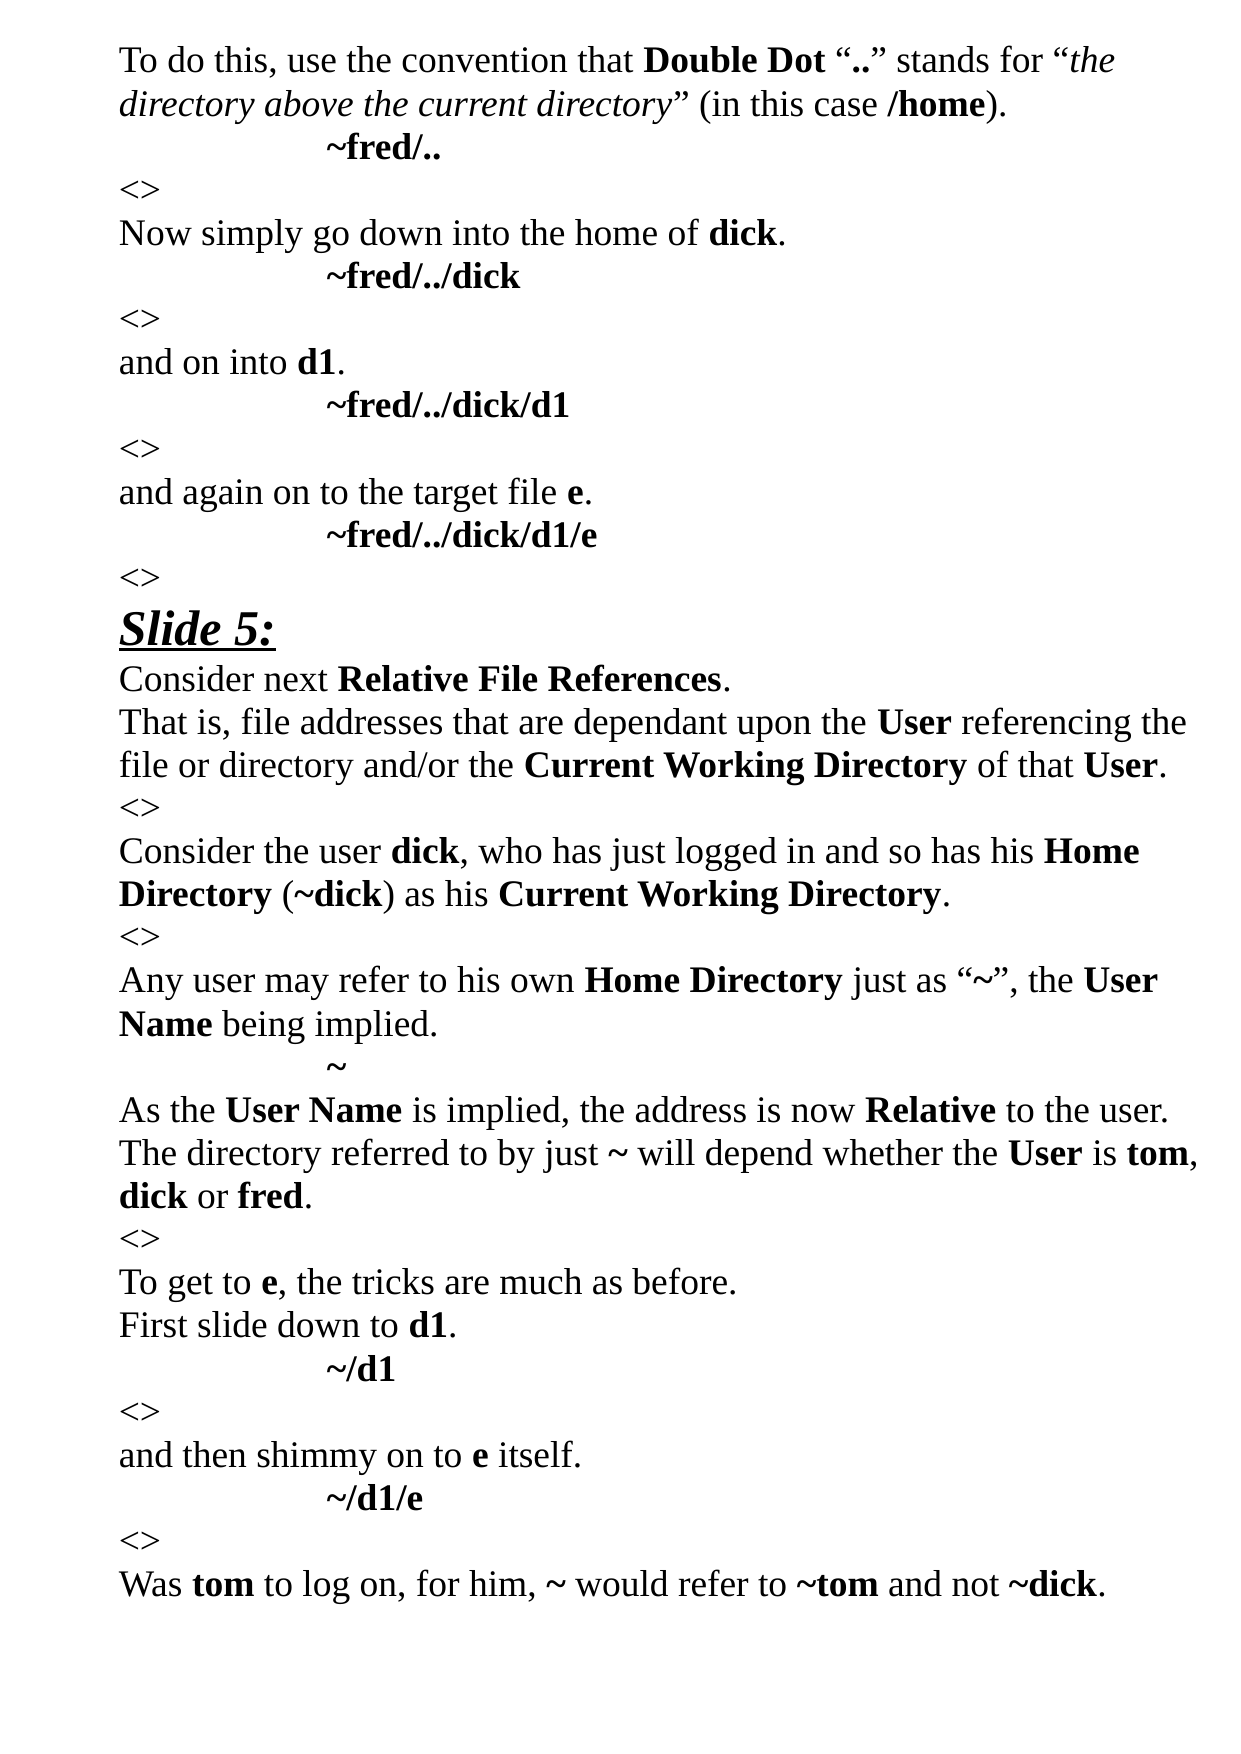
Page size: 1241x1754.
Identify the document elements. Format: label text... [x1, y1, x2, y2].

text and again on to the target file e. [119, 469, 1202, 512]
text <> [119, 167, 1202, 210]
text ~/d1 [119, 1346, 1202, 1389]
text <> [119, 915, 1202, 958]
text Any user may refer to his own Home Directory just as “~”, the User Name being implied. [119, 958, 1202, 1044]
text <> [119, 555, 1202, 598]
text ~fred/../dick/d1 [119, 383, 1202, 426]
text The directory referred to by just ~ will depend whether the User is tom, dick or fred. [119, 1130, 1202, 1217]
text Now simply go down into the home of dick. [119, 210, 1202, 253]
text <> [119, 297, 1202, 340]
text Was tom to log on, for him, ~ would refer to ~tom and not ~dick. [119, 1562, 1202, 1605]
text As the User Name is implied, the address is now Relative to the user. [119, 1087, 1202, 1130]
text <> [119, 1217, 1202, 1260]
text ~fred/.. [119, 124, 1202, 167]
text <> [119, 426, 1202, 469]
text Consider next Relative File References. [119, 656, 1202, 699]
text ~/d1/e [119, 1475, 1202, 1518]
text To do this, use the convention that Double Dot “..” stands for “the directory above the current directory” (in this case /home). [119, 38, 1202, 124]
text <> [119, 1389, 1202, 1432]
text To get to e, the tricks are much as before. [119, 1260, 1202, 1303]
text ~fred/../dick/d1/e [119, 512, 1202, 555]
text Slide 5: [119, 598, 1202, 656]
text and on into d1. [119, 340, 1202, 383]
text ~fred/../dick [119, 253, 1202, 297]
text First slide down to d1. [119, 1303, 1202, 1346]
text ~ [119, 1044, 1202, 1087]
text Consider the user dick, who has just logged in and so has his Home Directory (~dick) as his Current Working Directory. [119, 828, 1202, 915]
text That is, file addresses that are dependant upon the User referencing the file or directory and/or the Current Working Directory of that User. [119, 699, 1202, 785]
text <> [119, 785, 1202, 828]
text and then shimmy on to e itself. [119, 1432, 1202, 1475]
text <> [119, 1518, 1202, 1562]
